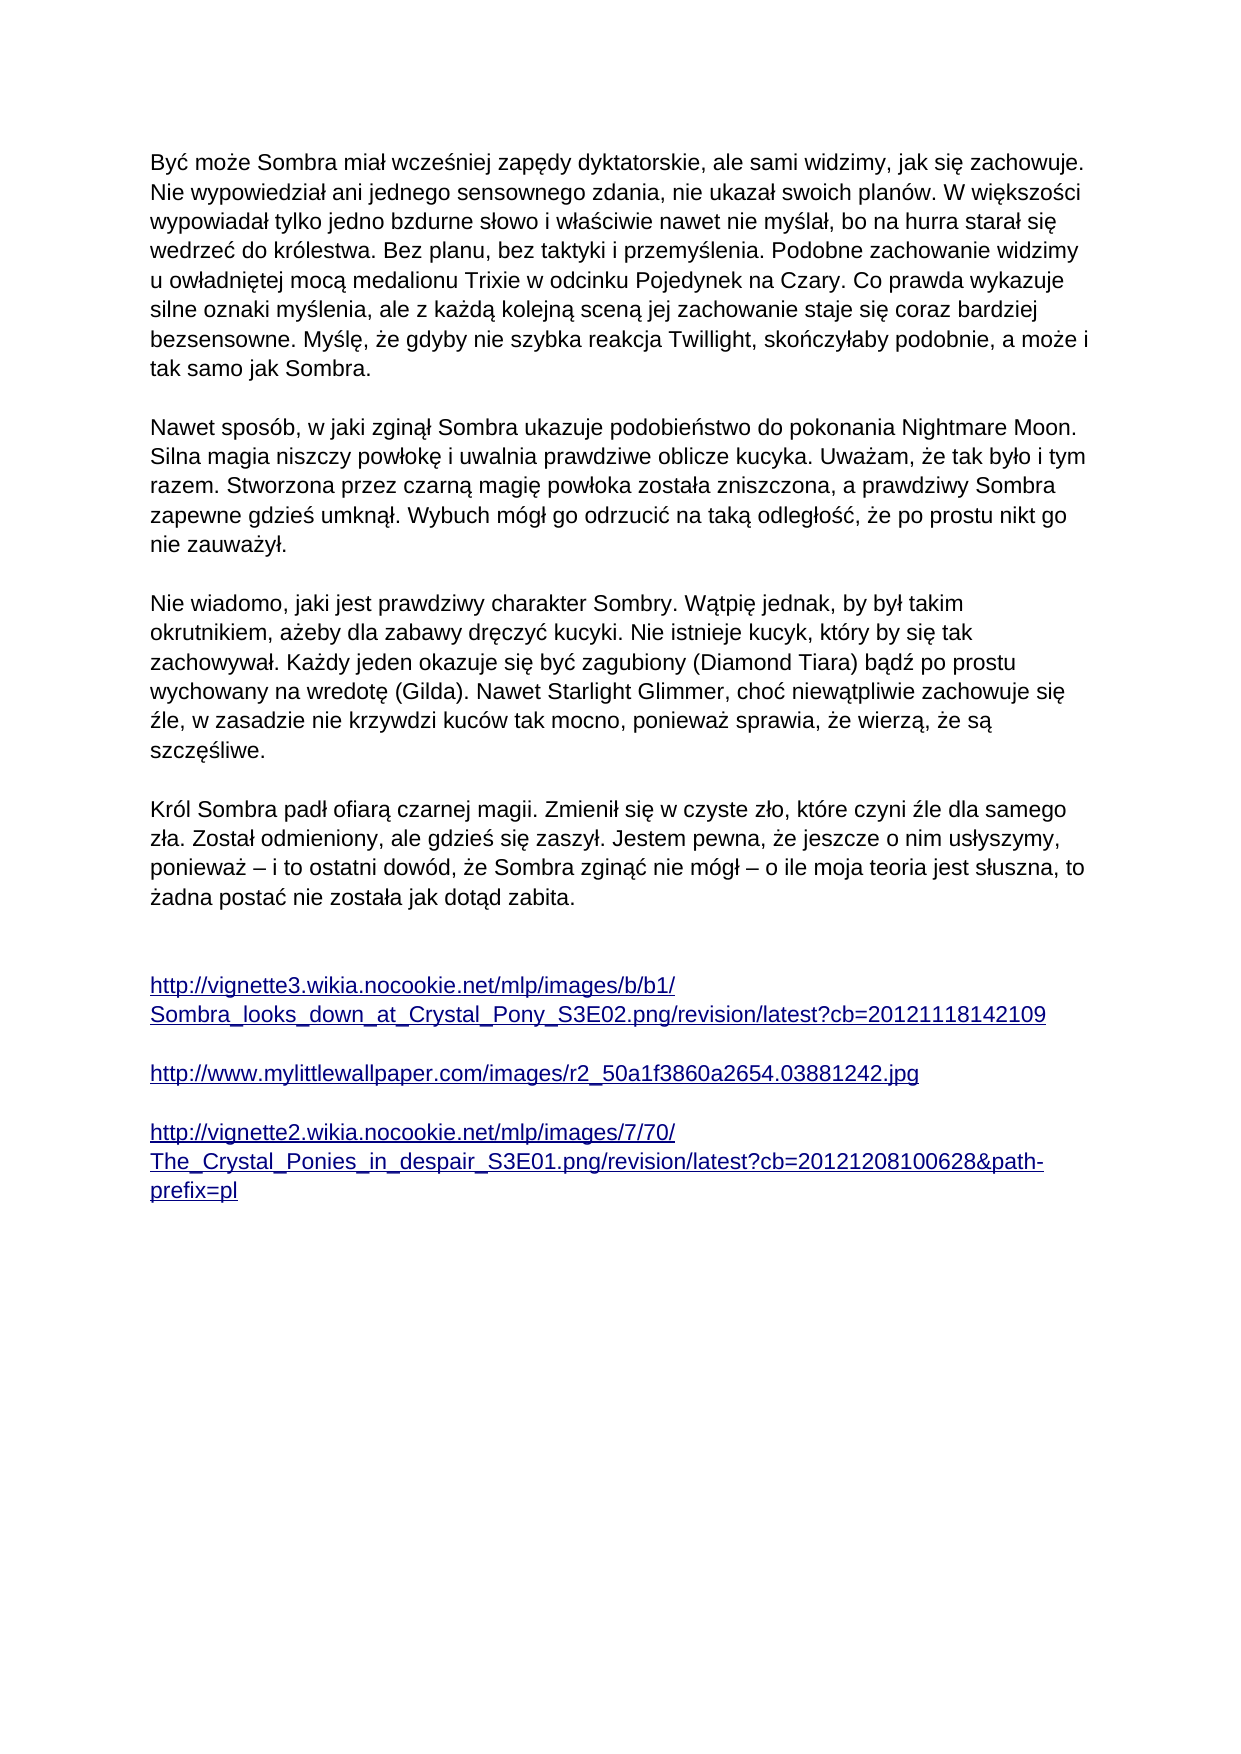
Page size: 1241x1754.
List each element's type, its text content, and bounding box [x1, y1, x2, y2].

text Nawet sposób, w jaki zginął Sombra ukazuje podobieństwo do pokonania Nightmare Moon. Silna magia niszczy powłokę i uwalnia prawdziwe oblicze kucyka. Uważam, że tak było i tym razem. Stworzona przez czarną magię powłoka została zniszczona, a prawdziwy Sombra zapewne gdzieś umknął. Wybuch mógł go odrzucić na taką odległość, że po prostu nikt go nie zauważył. [150, 414, 1091, 557]
text Być może Sombra miał wcześniej zapędy dyktatorskie, ale sami widzimy, jak się zachowuje. Nie wypowiedział ani jednego sensownego zdania, nie ukazał swoich planów. W większości wypowiadał tylko jedno bzdurne słowo i właściwie nawet nie myślał, bo na hurra starał się wedrzeć do królestwa. Bez planu, bez taktyki i przemyślenia. Podobne zachowanie widzimy u owładniętej mocą medalionu Trixie w odcinku Pojedynek na Czary. Co prawda wykazuje silne oznaki myślenia, ale z każdą kolejną sceną jej zachowanie staje się coraz bardziej bezsensowne. Myślę, że gdyby nie szybka reakcja Twillight, skończyłaby podobnie, a może i tak samo jak Sombra. [150, 150, 1091, 381]
text Nie wiadomo, jaki jest prawdziwy charakter Sombry. Wątpię jednak, by był takim okrutnikiem, ażeby dla zabawy dręczyć kucyki. Nie istnieje kucyk, który by się tak zachowywał. Każdy jeden okazuje się być zagubiony (Diamond Tiara) bądź po prostu wychowany na wredotę (Gilda). Nawet Starlight Glimmer, choć niewątpliwie zachowuje się źle, w zasadzie nie krzywdzi kuców tak mocno, ponieważ sprawia, że wierzą, że są szczęśliwe. [150, 591, 1091, 763]
text http://vignette2.wikia.nocookie.net/mlp/images/7/70/The_Crystal_Ponies_in_despair_S3E01.png/revision/latest?cb=20121208100628&path-prefix=pl [150, 1119, 1091, 1204]
text http://vignette3.wikia.nocookie.net/mlp/images/b/b1/Sombra_looks_down_at_Crystal_Pony_S3E02.png/revision/latest?cb=20121118142109 [150, 972, 1091, 1027]
text http://www.mylittlewallpaper.com/images/r2_50a1f3860a2654.03881242.jpg [150, 1061, 1091, 1086]
text Król Sombra padł ofiarą czarnej magii. Zmienił się w czyste zło, które czyni źle dla samego zła. Został odmieniony, ale gdzieś się zaszył. Jestem pewna, że jeszcze o nim usłyszymy, ponieważ – i to ostatni dowód, że Sombra zginąć nie mógł – o ile moja teoria jest słuszna, to żadna postać nie została jak dotąd zabita. [150, 796, 1091, 910]
